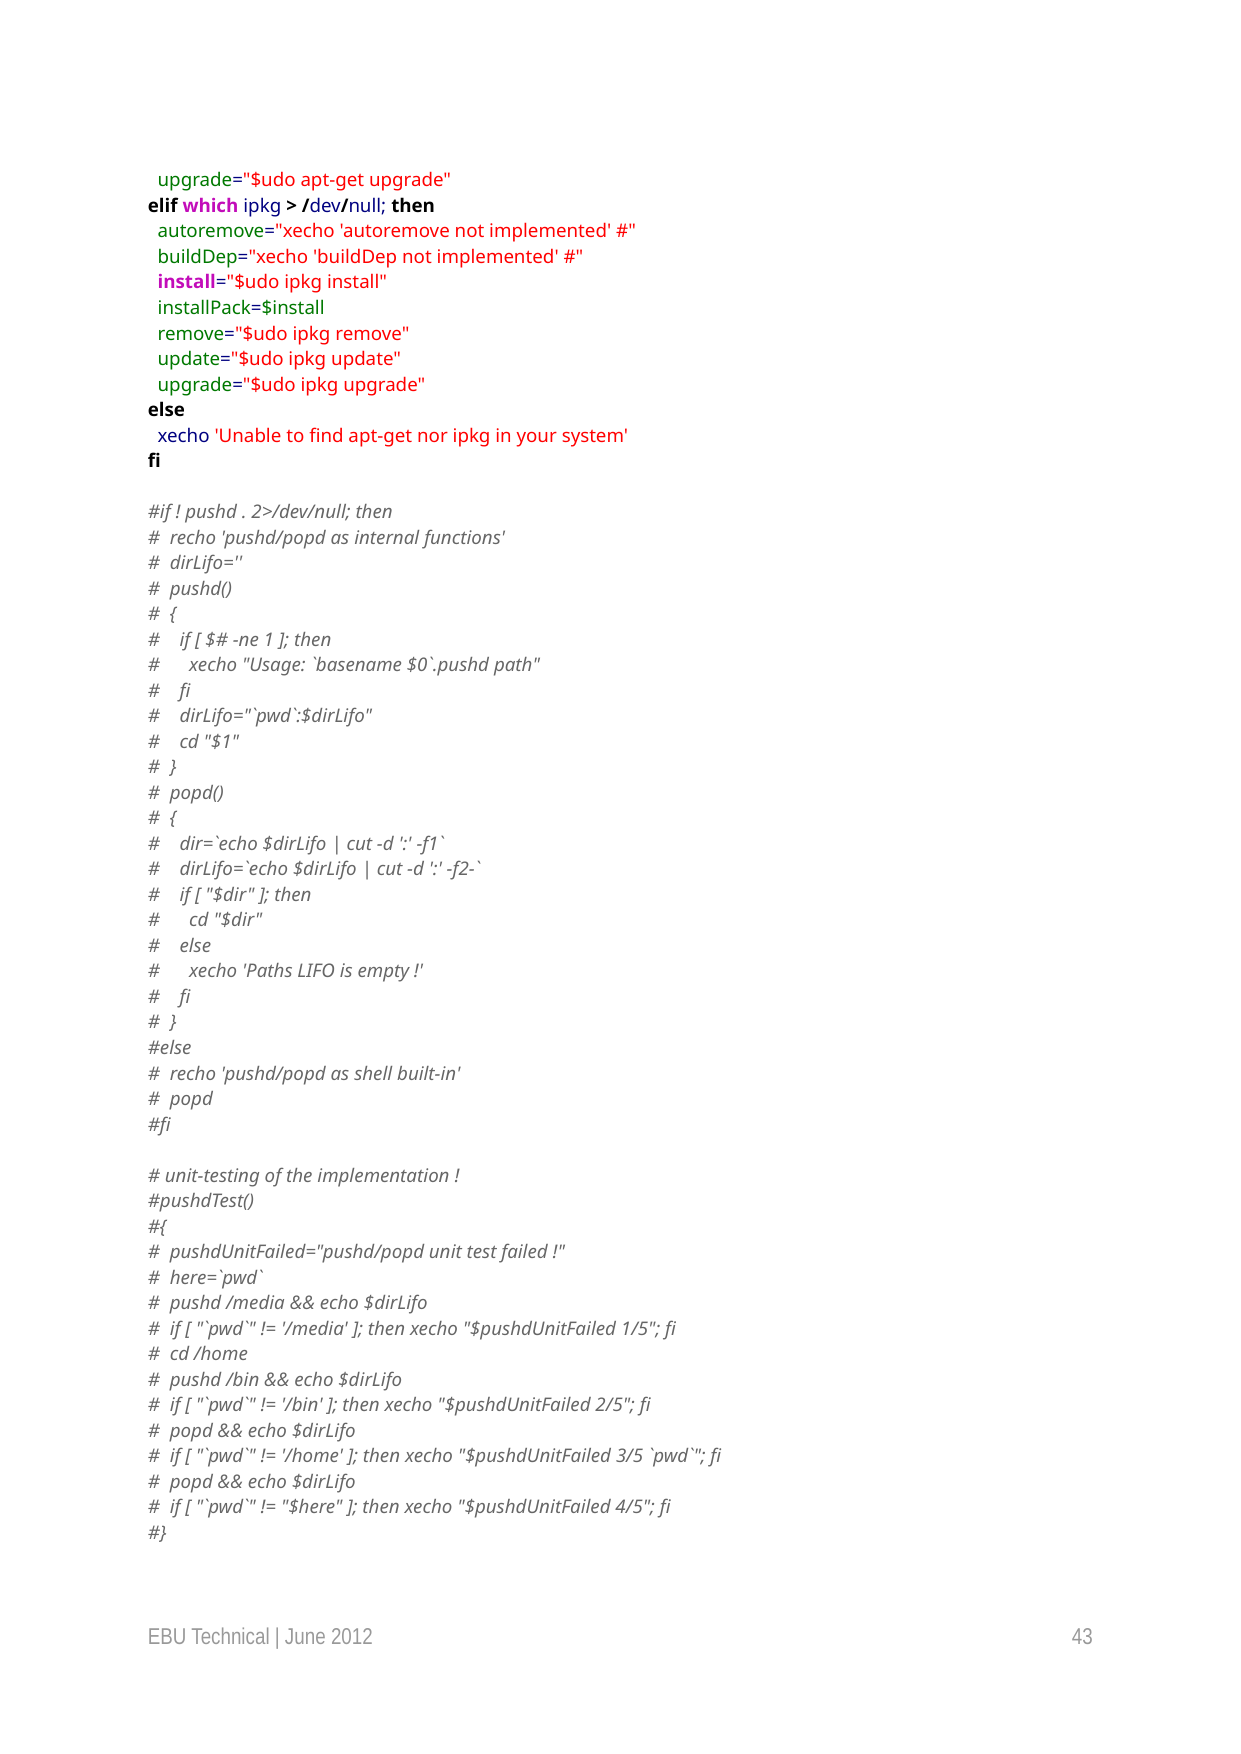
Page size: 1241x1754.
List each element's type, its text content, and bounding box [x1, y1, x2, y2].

text # if [ "$dir" ]; then [148, 881, 1093, 907]
text # fi [148, 677, 1093, 703]
text buildDep="xecho 'buildDep not implemented' #" [148, 243, 1093, 269]
text #pushdTest() [148, 1187, 1093, 1213]
text # recho 'pushd/popd as internal functions' [148, 524, 1093, 549]
text autoremove="xecho 'autoremove not implemented' #" [148, 218, 1093, 243]
text installPack=$install [148, 294, 1093, 320]
text elif which ipkg > /dev/null; then [148, 192, 1093, 218]
text # dirLifo='' [148, 549, 1093, 575]
text #} [148, 1519, 1093, 1545]
text # cd "$dir" [148, 907, 1093, 932]
text install="$udo ipkg install" [148, 269, 1093, 294]
text xecho 'Unable to find apt-get nor ipkg in your system' [148, 422, 1093, 447]
text # pushd /bin && echo $dirLifo [148, 1366, 1093, 1392]
text # recho 'pushd/popd as shell built-in' [148, 1060, 1093, 1085]
text # { [148, 601, 1093, 626]
text # pushd() [148, 575, 1093, 601]
text # dirLifo=`echo $dirLifo | cut -d ':' -f2-` [148, 856, 1093, 881]
text # else [148, 932, 1093, 958]
text # } [148, 1009, 1093, 1034]
text else [148, 396, 1093, 422]
text #if ! pushd . 2>/dev/null; then [148, 498, 1093, 524]
text # if [ "`pwd`" != "$here" ]; then xecho "$pushdUnitFailed 4/5"; fi [148, 1494, 1093, 1519]
text # } [148, 754, 1093, 779]
text #{ [148, 1213, 1093, 1238]
text # popd() [148, 779, 1093, 805]
text # here=`pwd` [148, 1264, 1093, 1289]
text upgrade="$udo apt-get upgrade" [148, 167, 1093, 192]
text # xecho 'Paths LIFO is empty !' [148, 958, 1093, 983]
text # if [ "`pwd`" != '/bin' ]; then xecho "$pushdUnitFailed 2/5"; fi [148, 1392, 1093, 1417]
text # if [ "`pwd`" != '/home' ]; then xecho "$pushdUnitFailed 3/5 `pwd`"; fi [148, 1443, 1093, 1468]
text # cd "$1" [148, 728, 1093, 754]
text # dir=`echo $dirLifo | cut -d ':' -f1` [148, 830, 1093, 856]
text # cd /home [148, 1341, 1093, 1366]
text # fi [148, 983, 1093, 1009]
text # pushdUnitFailed="pushd/popd unit test failed !" [148, 1238, 1093, 1264]
text # popd [148, 1085, 1093, 1111]
text upgrade="$udo ipkg upgrade" [148, 371, 1093, 396]
text # { [148, 805, 1093, 830]
text # pushd /media && echo $dirLifo [148, 1289, 1093, 1315]
text # popd && echo $dirLifo [148, 1468, 1093, 1494]
text # popd && echo $dirLifo [148, 1417, 1093, 1443]
text # if [ "`pwd`" != '/media' ]; then xecho "$pushdUnitFailed 1/5"; fi [148, 1315, 1093, 1341]
text # unit-testing of the implementation ! [148, 1162, 1093, 1187]
text # if [ $# -ne 1 ]; then [148, 626, 1093, 652]
text #fi [148, 1111, 1093, 1136]
text # dirLifo="`pwd`:$dirLifo" [148, 703, 1093, 728]
text remove="$udo ipkg remove" [148, 320, 1093, 345]
text update="$udo ipkg update" [148, 345, 1093, 371]
text #else [148, 1034, 1093, 1060]
text # xecho "Usage: `basename $0`.pushd path" [148, 652, 1093, 677]
text fi [148, 447, 1093, 473]
